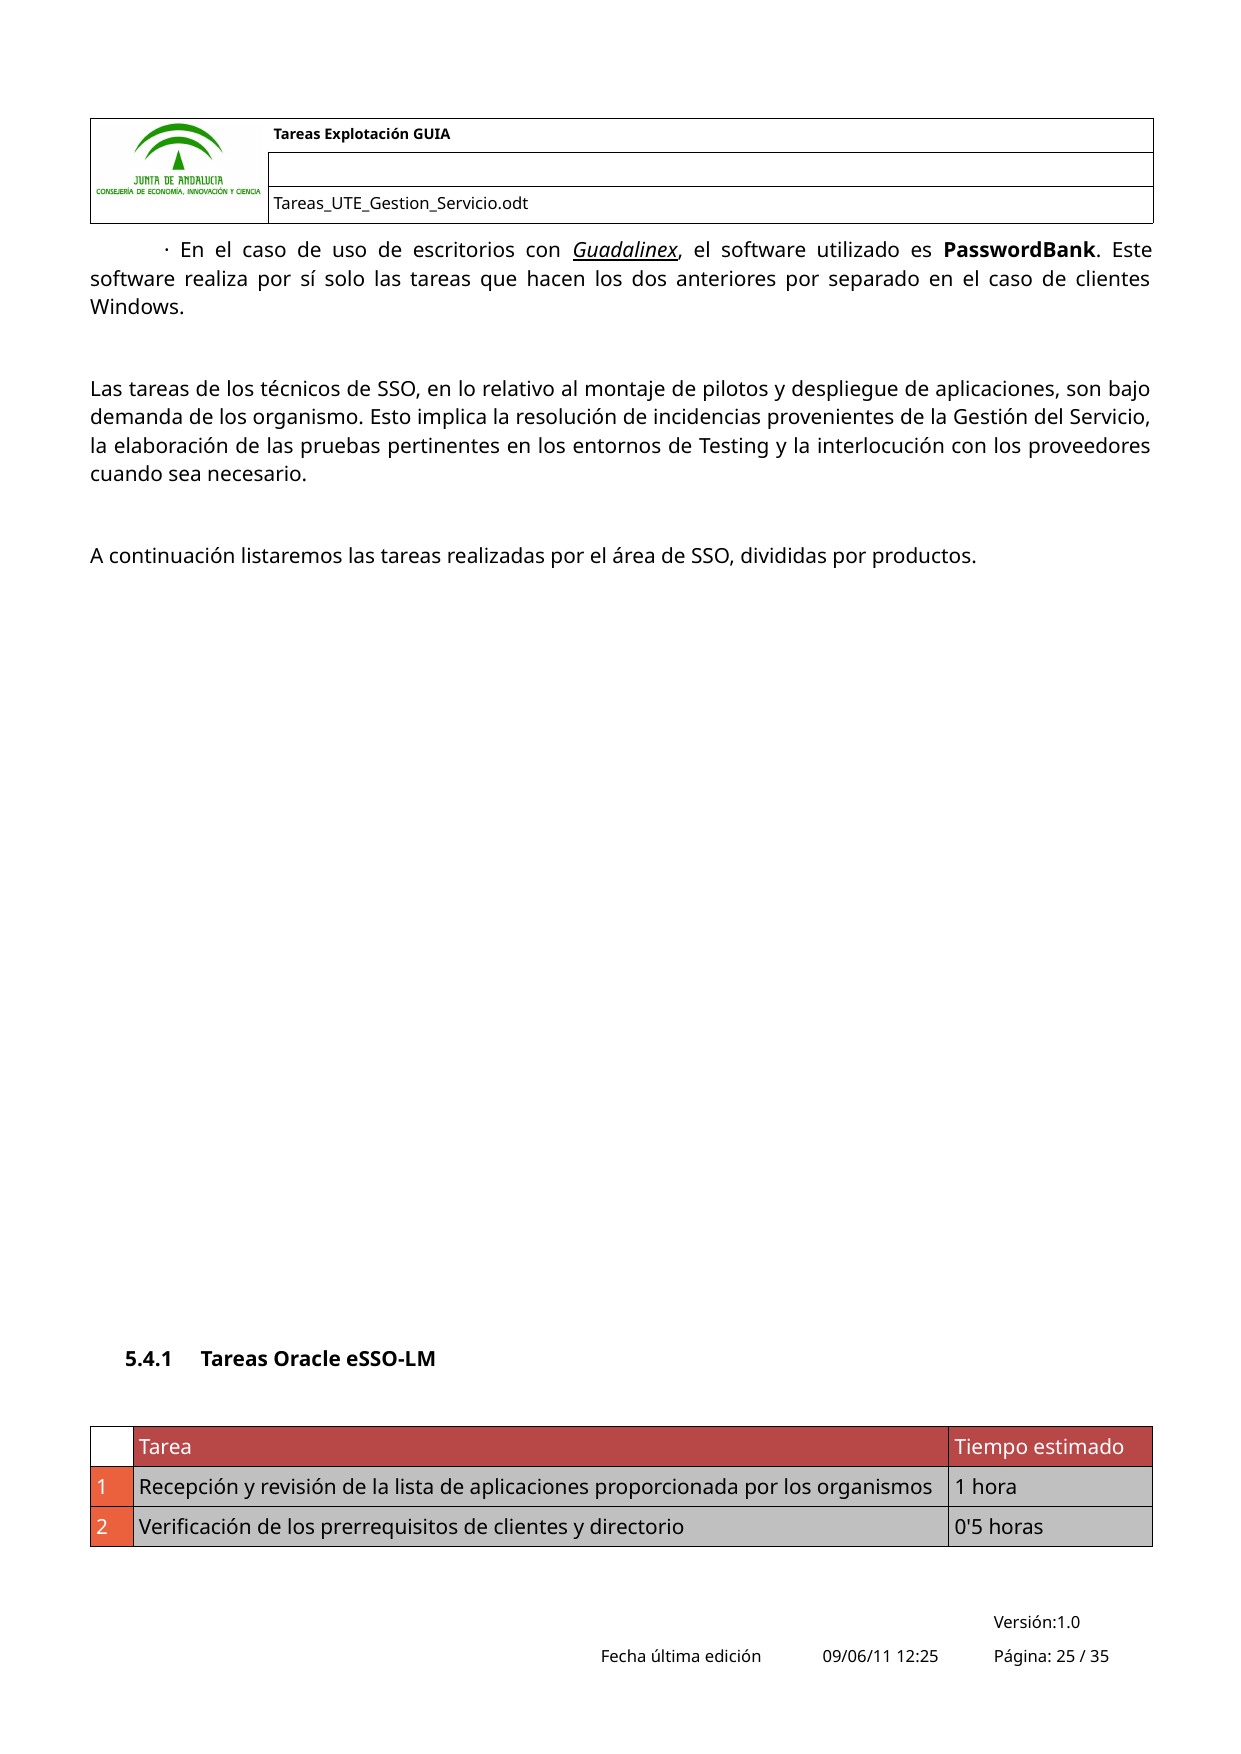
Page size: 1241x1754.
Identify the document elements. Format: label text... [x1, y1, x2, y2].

table_header Tarea [134, 1427, 948, 1466]
table_cell 0'5 horas [949, 1507, 1152, 1546]
table_cell Verificación de los prerrequisitos de clientes y directorio [134, 1507, 948, 1546]
table_cell 1 [91, 1467, 133, 1506]
picture [95, 123, 262, 198]
table_header Tiempo estimado [949, 1427, 1152, 1466]
subtitle Tareas Oracle eSSO-LM [119, 1344, 1152, 1372]
table_cell 1 hora [949, 1467, 1152, 1506]
text · En el caso de uso de escritorios con Guadalinex, el software utilizado es PasswordBank. Este software realiza por sí solo las tareas que hacen los dos anteriores por separado en el caso de clientes Windows. [90, 235, 1152, 321]
table_cell 2 [91, 1507, 133, 1546]
text A continuación listaremos las tareas realizadas por el área de SSO, divididas por productos. [90, 541, 1152, 570]
table_cell Recepción y revisión de la lista de aplicaciones proporcionada por los organismos [134, 1467, 948, 1506]
text Las tareas de los técnicos de SSO, en lo relativo al montaje de pilotos y despliegue de aplicaciones, son bajo demanda de los organismo. Esto implica la resolución de incidencias provenientes de la Gestión del Servicio, la elaboración de las pruebas pertinentes en los entornos de Testing y la interlocución con los proveedores cuando sea necesario. [90, 374, 1152, 488]
table_header [91, 1427, 133, 1466]
